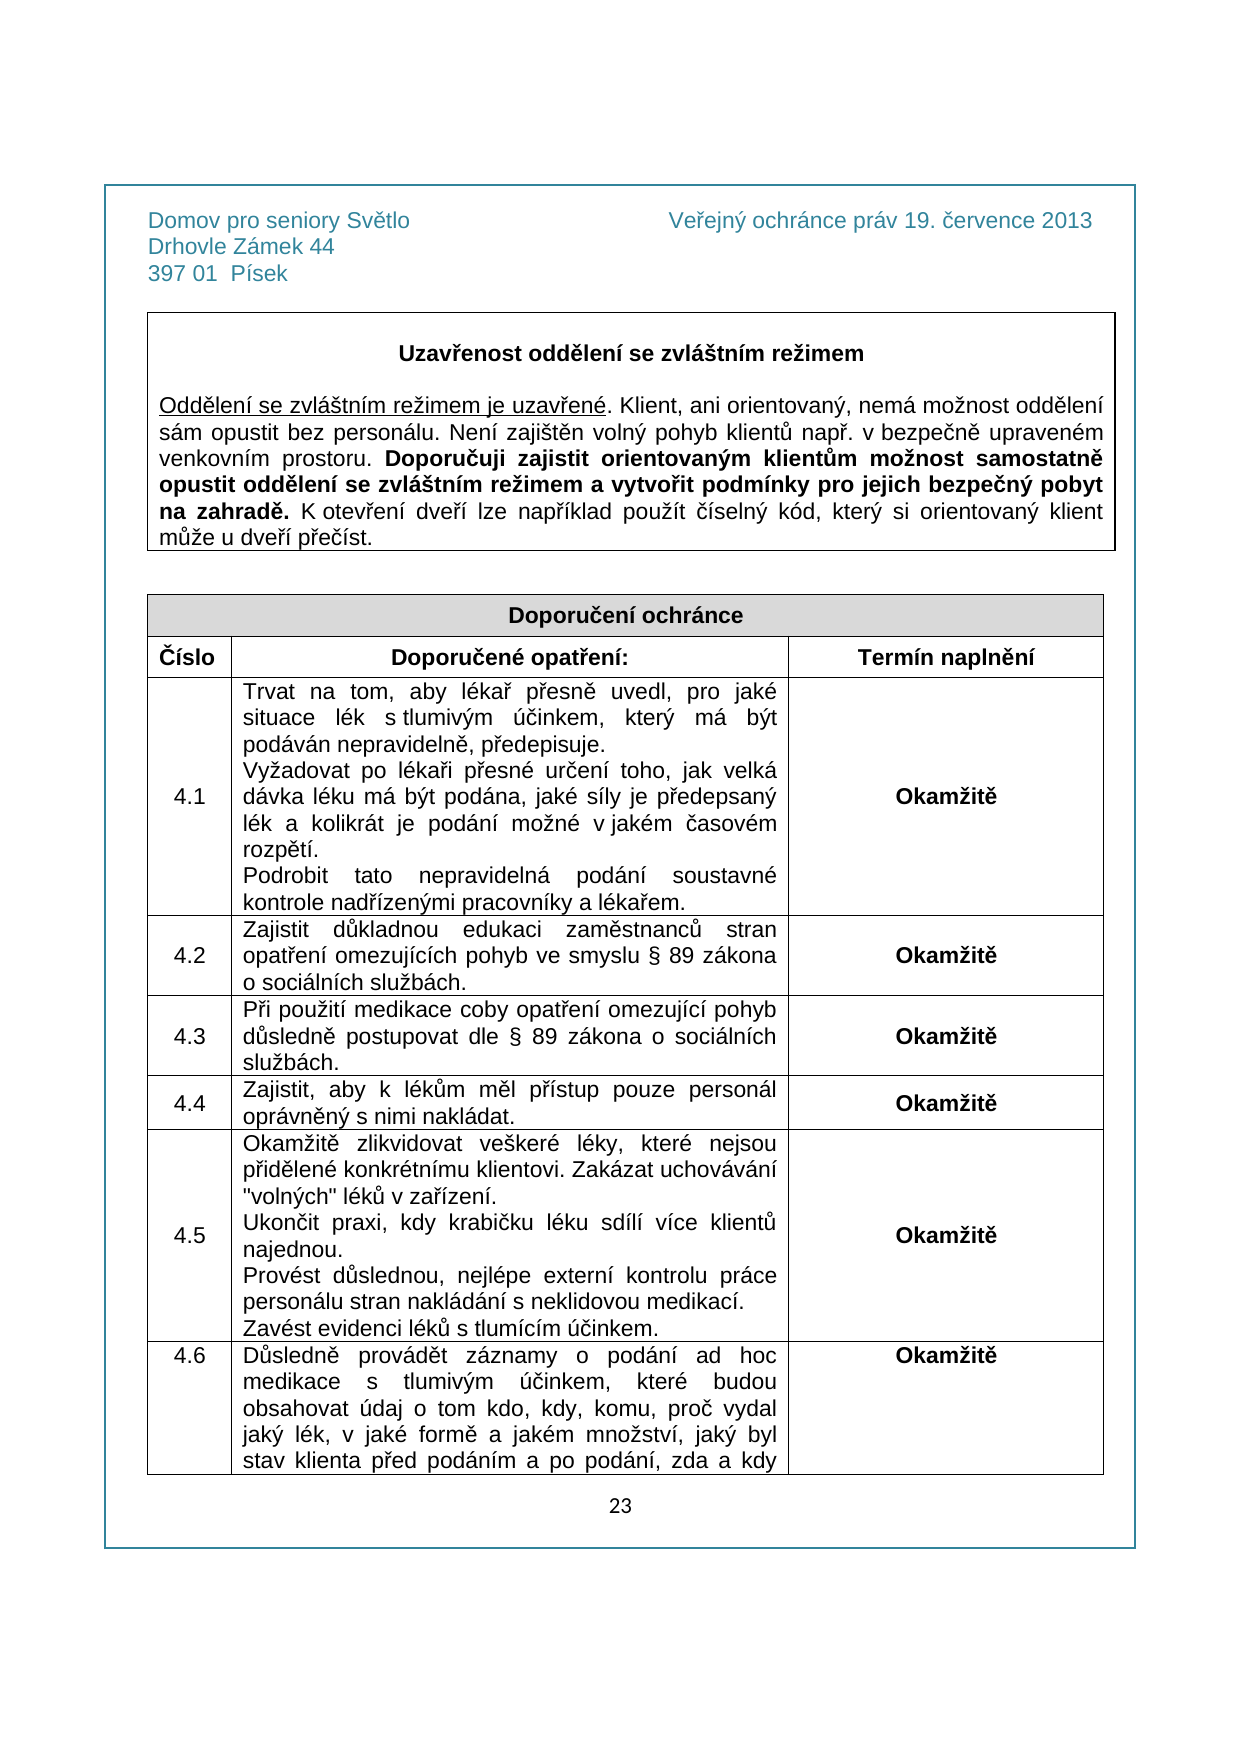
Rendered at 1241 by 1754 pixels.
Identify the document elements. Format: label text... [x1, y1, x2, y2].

table_cell Důsledně provádět záznamy o podání ad hoc medikace s tlumivým účinkem, které budou obsahovat údaj o tom kdo, kdy, komu, proč vydal jaký lék, v jaké formě a jakém množství, jaký byl stav klienta před podáním a po podání, zda a kdy [232, 1342, 788, 1474]
table_cell 4.1 [148, 678, 231, 915]
table_header Doporučení ochránce [148, 595, 1103, 636]
table_cell 4.4 [148, 1076, 231, 1129]
table_cell Okamžitě zlikvidovat veškeré léky, které nejsou přidělené konkrétnímu klientovi. Zakázat uchovávání "volných" léků v zařízení. Ukončit praxi, kdy krabičku léku sdílí více klientů najednou. Provést důslednou, nejlépe externí kontrolu práce personálu stran nakládání s neklidovou medikací. Zavést evidenci léků s tlumícím účinkem. [232, 1130, 788, 1341]
table_cell Číslo [148, 637, 231, 677]
table_cell Uzavřenost oddělení se zvláštním režimem Oddělení se zvláštním režimem je uzavřené. Klient, ani orientovaný, nemá možnost oddělení sám opustit bez personálu. Není zajištěn volný pohyb klientů např. v bezpečně upraveném venkovním prostoru. Doporučuji zajistit orientovaným klientům možnost samostatně opustit oddělení se zvláštním režimem a vytvořit podmínky pro jejich bezpečný pobyt na zahradě. K otevření dveří lze například použít číselný kód, který si orientovaný klient může u dveří přečíst. [148, 313, 1114, 550]
table_cell Okamžitě [789, 1076, 1103, 1129]
table_cell Okamžitě [789, 916, 1103, 995]
table_cell Okamžitě [789, 1130, 1103, 1341]
table_cell Termín naplnění [789, 637, 1103, 677]
table_cell Při použití medikace coby opatření omezující pohyb důsledně postupovat dle § 89 zákona o sociálních službách. [232, 996, 788, 1075]
table_cell Okamžitě [789, 678, 1103, 915]
table_cell 4.6 [148, 1342, 231, 1474]
table_cell 4.3 [148, 996, 231, 1075]
table_cell Okamžitě [789, 1342, 1103, 1474]
table_cell Trvat na tom, aby lékař přesně uvedl, pro jaké situace lék s tlumivým účinkem, který má být podáván nepravidelně, předepisuje. Vyžadovat po lékaři přesné určení toho, jak velká dávka léku má být podána, jaké síly je předepsaný lék a kolikrát je podání možné v jakém časovém rozpětí. Podrobit tato nepravidelná podání soustavné kontrole nadřízenými pracovníky a lékařem. [232, 678, 788, 915]
table_cell 4.2 [148, 916, 231, 995]
table_cell Zajistit důkladnou edukaci zaměstnanců stran opatření omezujících pohyb ve smyslu § 89 zákona o sociálních službách. [232, 916, 788, 995]
table_cell Zajistit, aby k lékům měl přístup pouze personál oprávněný s nimi nakládat. [232, 1076, 788, 1129]
table_cell 4.5 [148, 1130, 231, 1341]
table_cell Okamžitě [789, 996, 1103, 1075]
table_cell Doporučené opatření: [232, 637, 788, 677]
